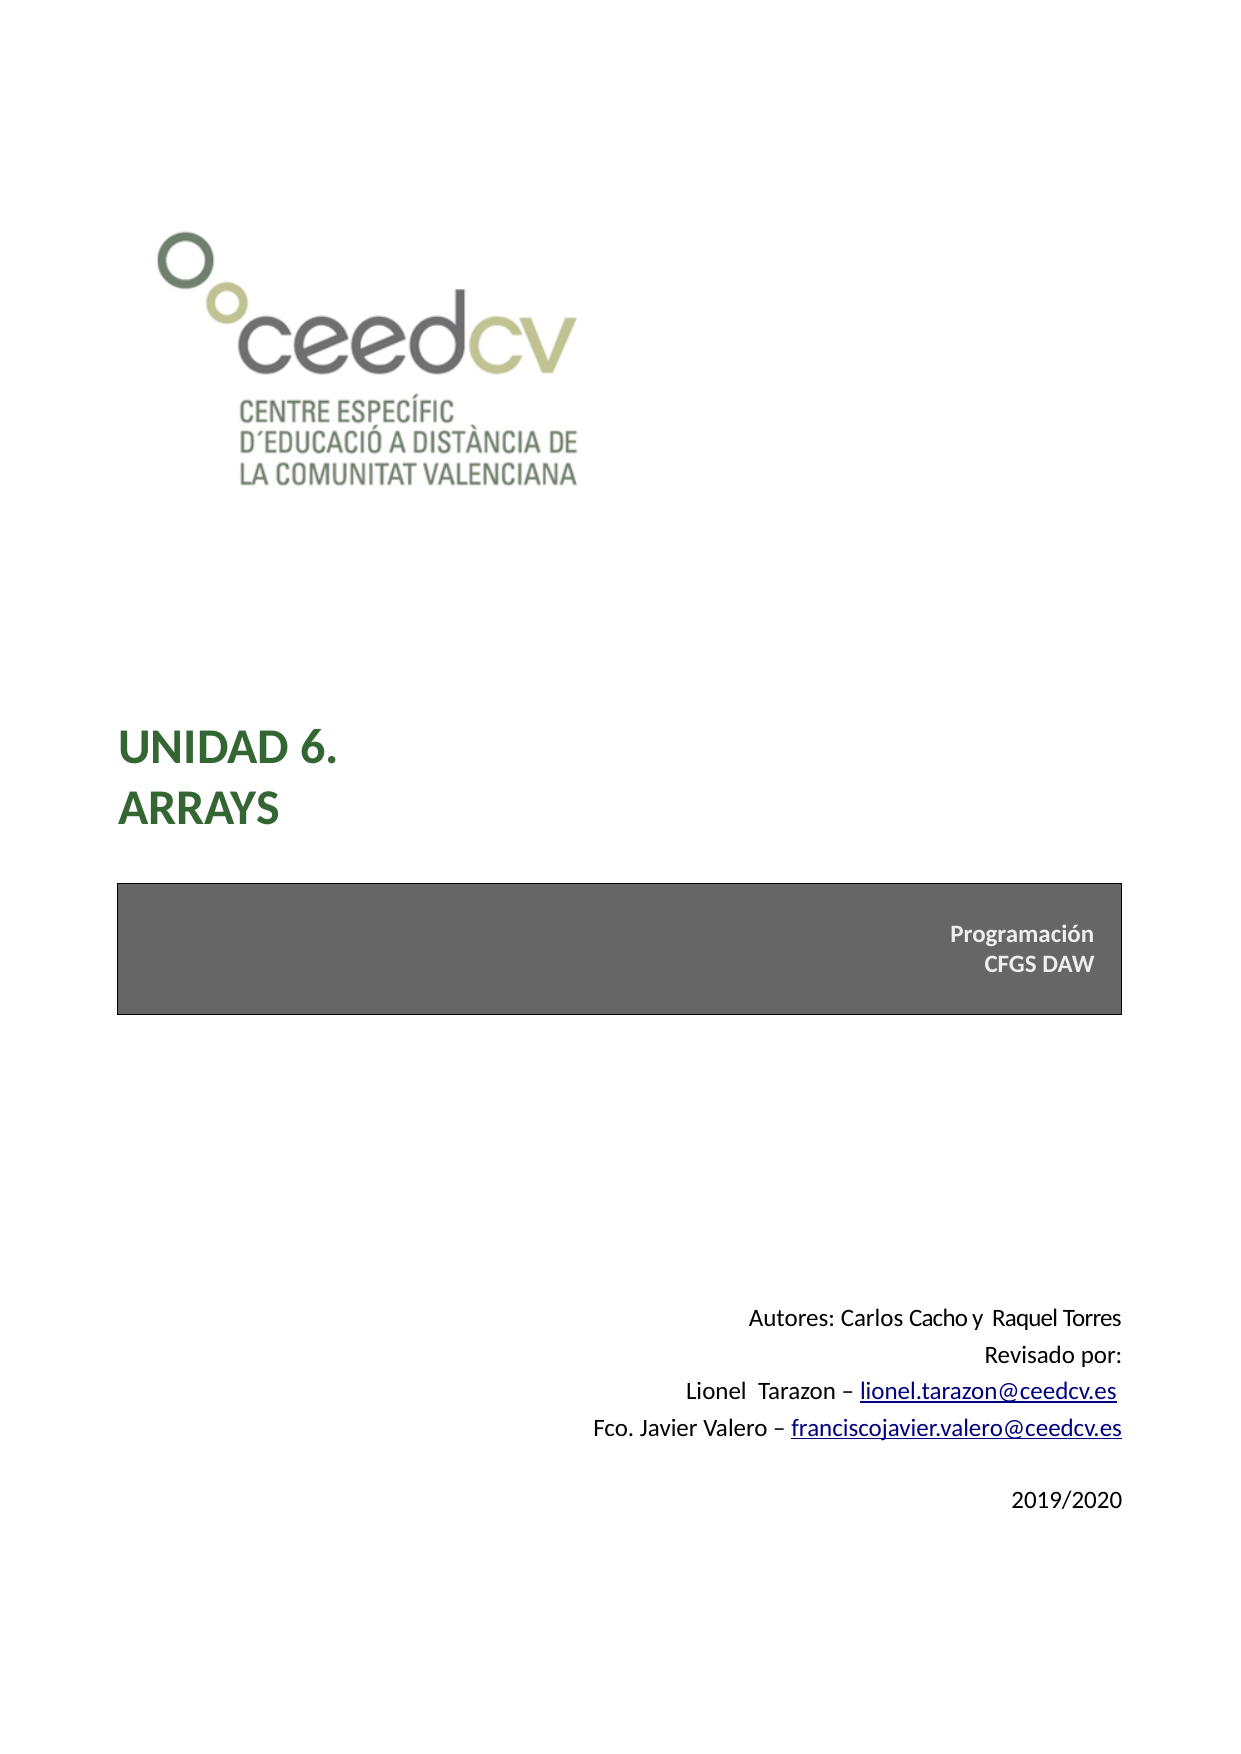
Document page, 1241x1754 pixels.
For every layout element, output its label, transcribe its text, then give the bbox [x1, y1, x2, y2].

text CFGS DAW [121, 948, 1094, 979]
picture [118, 204, 681, 514]
text 2019/2020 [118, 1485, 1122, 1515]
text Revisado por: [231, 1339, 1122, 1369]
text Programación [121, 918, 1094, 948]
text Lionel Tarazon – lionel.tarazon@ceedcv.es [231, 1375, 1122, 1406]
text Arrays [118, 776, 1122, 837]
text Autores: Carlos Cacho y Raquel Torres [118, 1302, 1122, 1333]
text UNIDAD 6. [118, 714, 1122, 776]
text Fco. Javier Valero – franciscojavier.valero@ceedcv.es [231, 1412, 1122, 1442]
